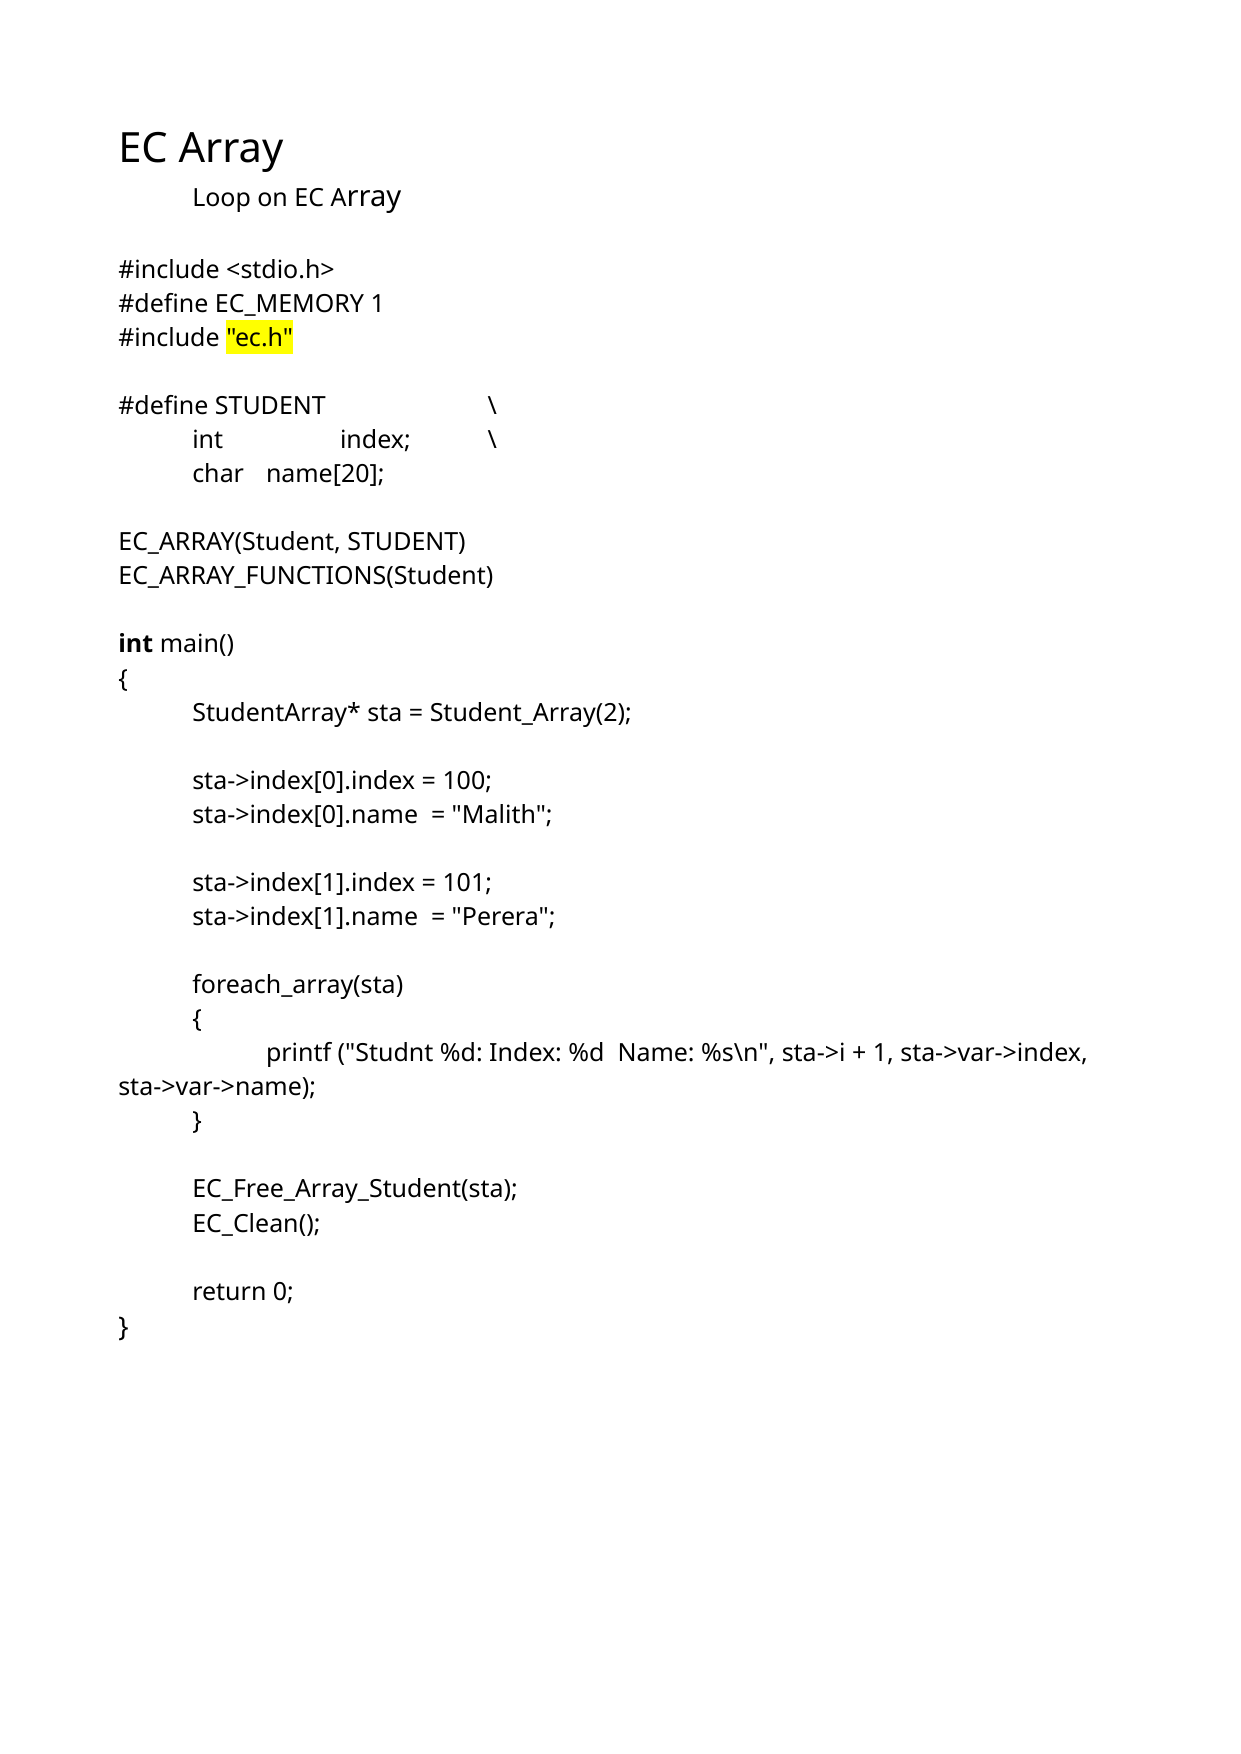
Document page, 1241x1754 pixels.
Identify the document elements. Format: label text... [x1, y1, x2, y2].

text Loop on EC Array [118, 175, 1122, 214]
text int main() [118, 626, 1122, 660]
text #define EC_MEMORY 1 [118, 286, 1122, 319]
text { [118, 1001, 1122, 1035]
text sta->index[1].index = 101; [118, 864, 1122, 899]
text sta->index[0].index = 100; [118, 762, 1122, 796]
text #define STUDENT \ [118, 388, 1122, 422]
text sta->index[1].name = "Perera"; [118, 899, 1122, 933]
text { [118, 660, 1122, 694]
text #include <stdio.h> [118, 251, 1122, 286]
text } [118, 1307, 1122, 1344]
text return 0; [118, 1273, 1122, 1307]
text } [118, 1103, 1122, 1137]
text EC_ARRAY(Student, STUDENT) [118, 524, 1122, 558]
text sta->index[0].name = "Malith"; [118, 796, 1122, 831]
text EC Array [118, 118, 1122, 175]
text char name[20]; [118, 456, 1122, 490]
text EC_Clean(); [118, 1205, 1122, 1239]
text EC_ARRAY_FUNCTIONS(Student) [118, 558, 1122, 592]
text EC_Free_Array_Student(sta); [118, 1171, 1122, 1205]
text int index; \ [118, 422, 1122, 456]
text foreach_array(sta) [118, 967, 1122, 1001]
text #include "ec.h" [118, 319, 1122, 354]
text printf ("Studnt %d: Index: %d Name: %s\n", sta->i + 1, sta->var->index, sta->var->name); [118, 1035, 1122, 1103]
text StudentArray* sta = Student_Array(2); [118, 694, 1122, 728]
